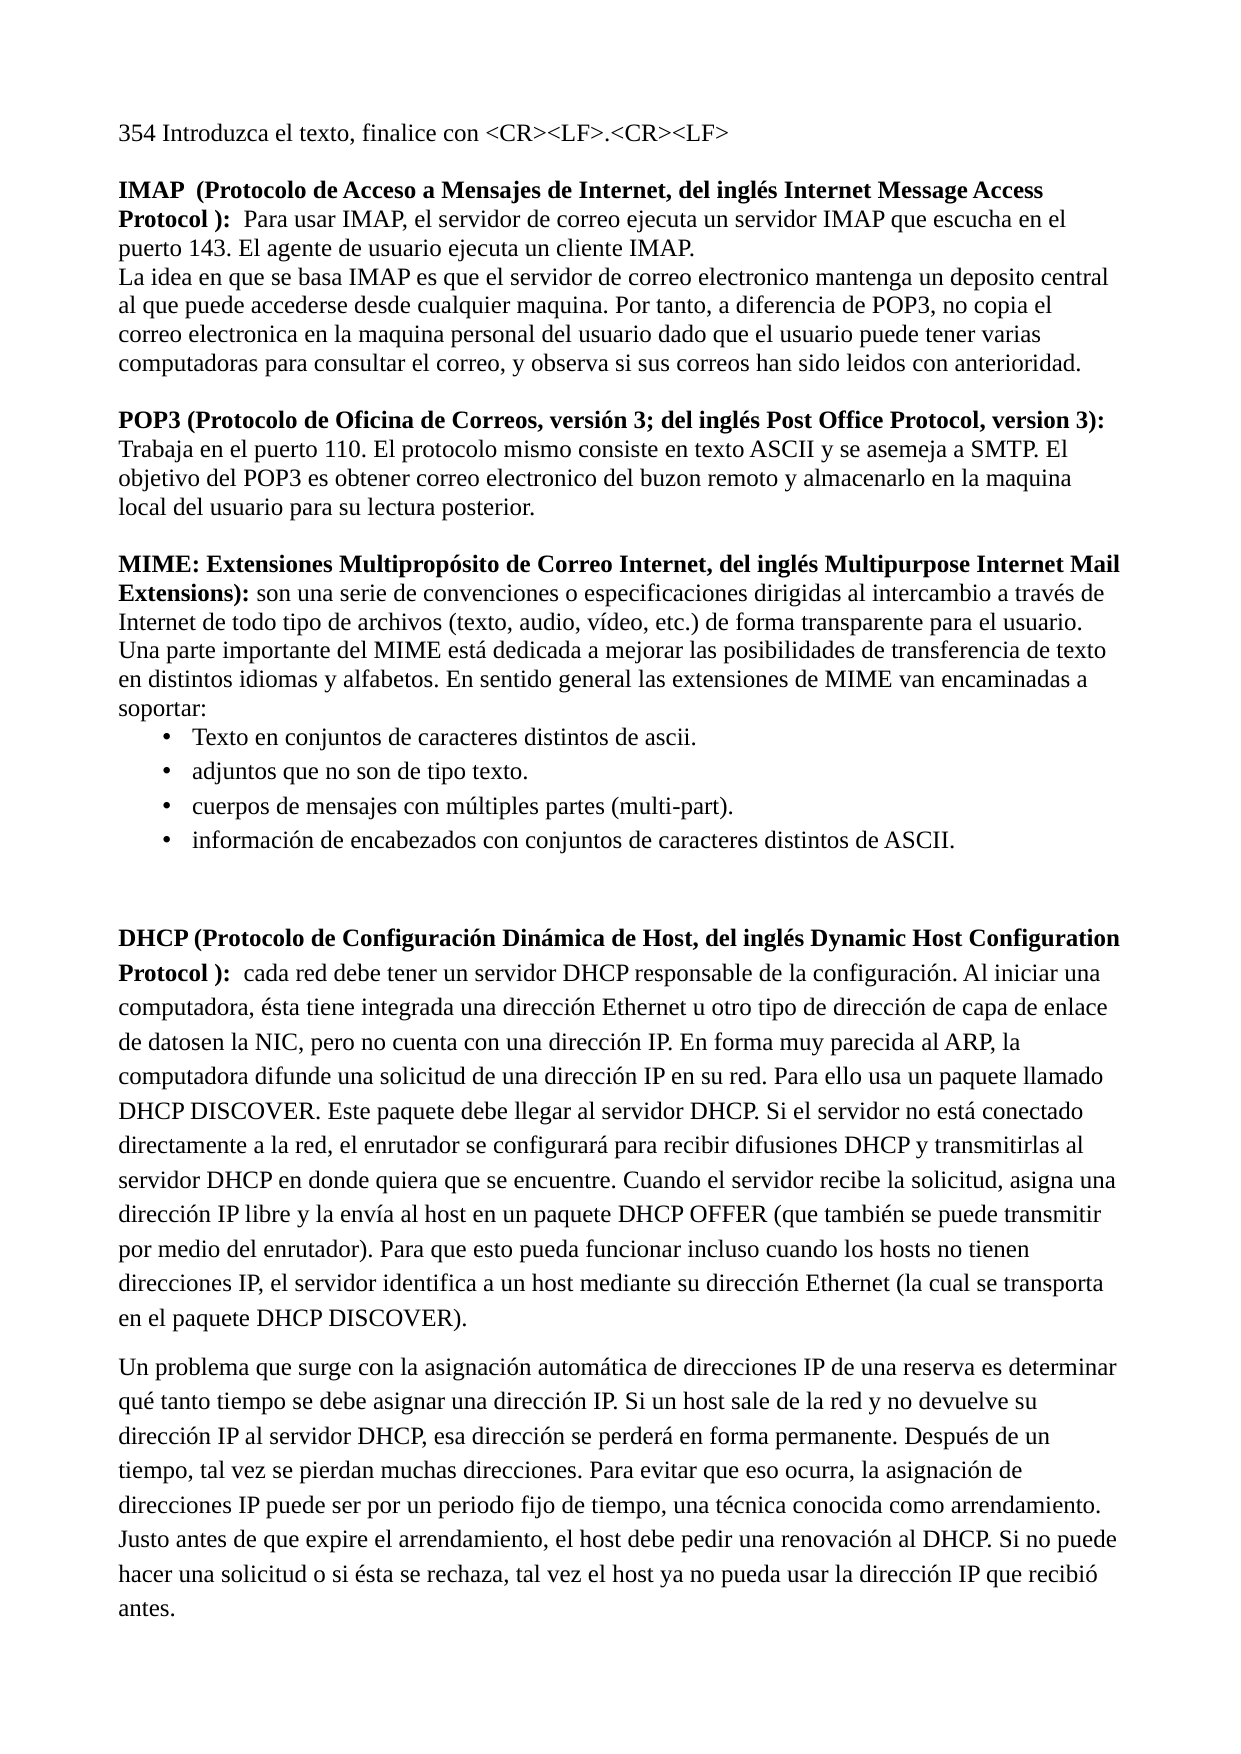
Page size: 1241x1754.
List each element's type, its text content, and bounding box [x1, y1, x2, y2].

text DHCP (Protocolo de Configuración Dinámica de Host, del inglés Dynamic Host Configuration Protocol ): cada red debe tener un servidor DHCP responsable de la configuración. Al iniciar una computadora, ésta tiene integrada una dirección Ethernet u otro tipo de dirección de capa de enlace de datosen la NIC, pero no cuenta con una dirección IP. En forma muy parecida al ARP, la computadora difunde una solicitud de una dirección IP en su red. Para ello usa un paquete llamado DHCP DISCOVER. Este paquete debe llegar al servidor DHCP. Si el servidor no está conectado directamente a la red, el enrutador se configurará para recibir difusiones DHCP y transmitirlas al servidor DHCP en donde quiera que se encuentre. Cuando el servidor recibe la solicitud, asigna una dirección IP libre y la envía al host en un paquete DHCP OFFER (que también se puede transmitir por medio del enrutador). Para que esto pueda funcionar incluso cuando los hosts no tienen direcciones IP, el servidor identifica a un host mediante su dirección Ethernet (la cual se transporta en el paquete DHCP DISCOVER). [118, 923, 1122, 1331]
list Texto en conjuntos de caracteres distintos de ascii. [162, 722, 1122, 751]
text POP3 (Protocolo de Oficina de Correos, versión 3; del inglés Post Office Protocol, version 3): Trabaja en el puerto 110. El protocolo mismo consiste en texto ASCII y se asemeja a SMTP. El objetivo del POP3 es obtener correo electronico del buzon remoto y almacenarlo en la maquina local del usuario para su lectura posterior. [118, 406, 1122, 521]
text 354 Introduzca el texto, finalice con <CR><LF>.<CR><LF> [118, 118, 1122, 147]
list adjuntos que no son de tipo texto. [162, 756, 1122, 785]
list cuerpos de mensajes con múltiples partes (multi-part). [162, 791, 1122, 819]
text La idea en que se basa IMAP es que el servidor de correo electronico mantenga un deposito central al que puede accederse desde cualquier maquina. Por tanto, a diferencia de POP3, no copia el correo electronica en la maquina personal del usuario dado que el usuario puede tener varias computadoras para consultar el correo, y observa si sus correos han sido leidos con anterioridad. [118, 262, 1122, 377]
text MIME: Extensiones Multipropósito de Correo Internet, del inglés Multipurpose Internet Mail Extensions): son una serie de convenciones o especificaciones dirigidas al intercambio a través de Internet de todo tipo de archivos (texto, audio, vídeo, etc.) de forma transparente para el usuario. Una parte importante del MIME está dedicada a mejorar las posibilidades de transferencia de texto en distintos idiomas y alfabetos. En sentido general las extensiones de MIME van encaminadas a soportar: [118, 549, 1122, 722]
list información de encabezados con conjuntos de caracteres distintos de ASCII. [162, 825, 1122, 854]
text Un problema que surge con la asignación automática de direcciones IP de una reserva es determinar qué tanto tiempo se debe asignar una dirección IP. Si un host sale de la red y no devuelve su dirección IP al servidor DHCP, esa dirección se perderá en forma permanente. Después de un tiempo, tal vez se pierdan muchas direcciones. Para evitar que eso ocurra, la asignación de direcciones IP puede ser por un periodo fijo de tiempo, una técnica conocida como arrendamiento. Justo antes de que expire el arrendamiento, el host debe pedir una renovación al DHCP. Si no puede hacer una solicitud o si ésta se rechaza, tal vez el host ya no pueda usar la dirección IP que recibió antes. [118, 1352, 1122, 1622]
text IMAP (Protocolo de Acceso a Mensajes de Internet, del inglés Internet Message Access Protocol ): Para usar IMAP, el servidor de correo ejecuta un servidor IMAP que escucha en el puerto 143. El agente de usuario ejecuta un cliente IMAP. [118, 176, 1122, 262]
